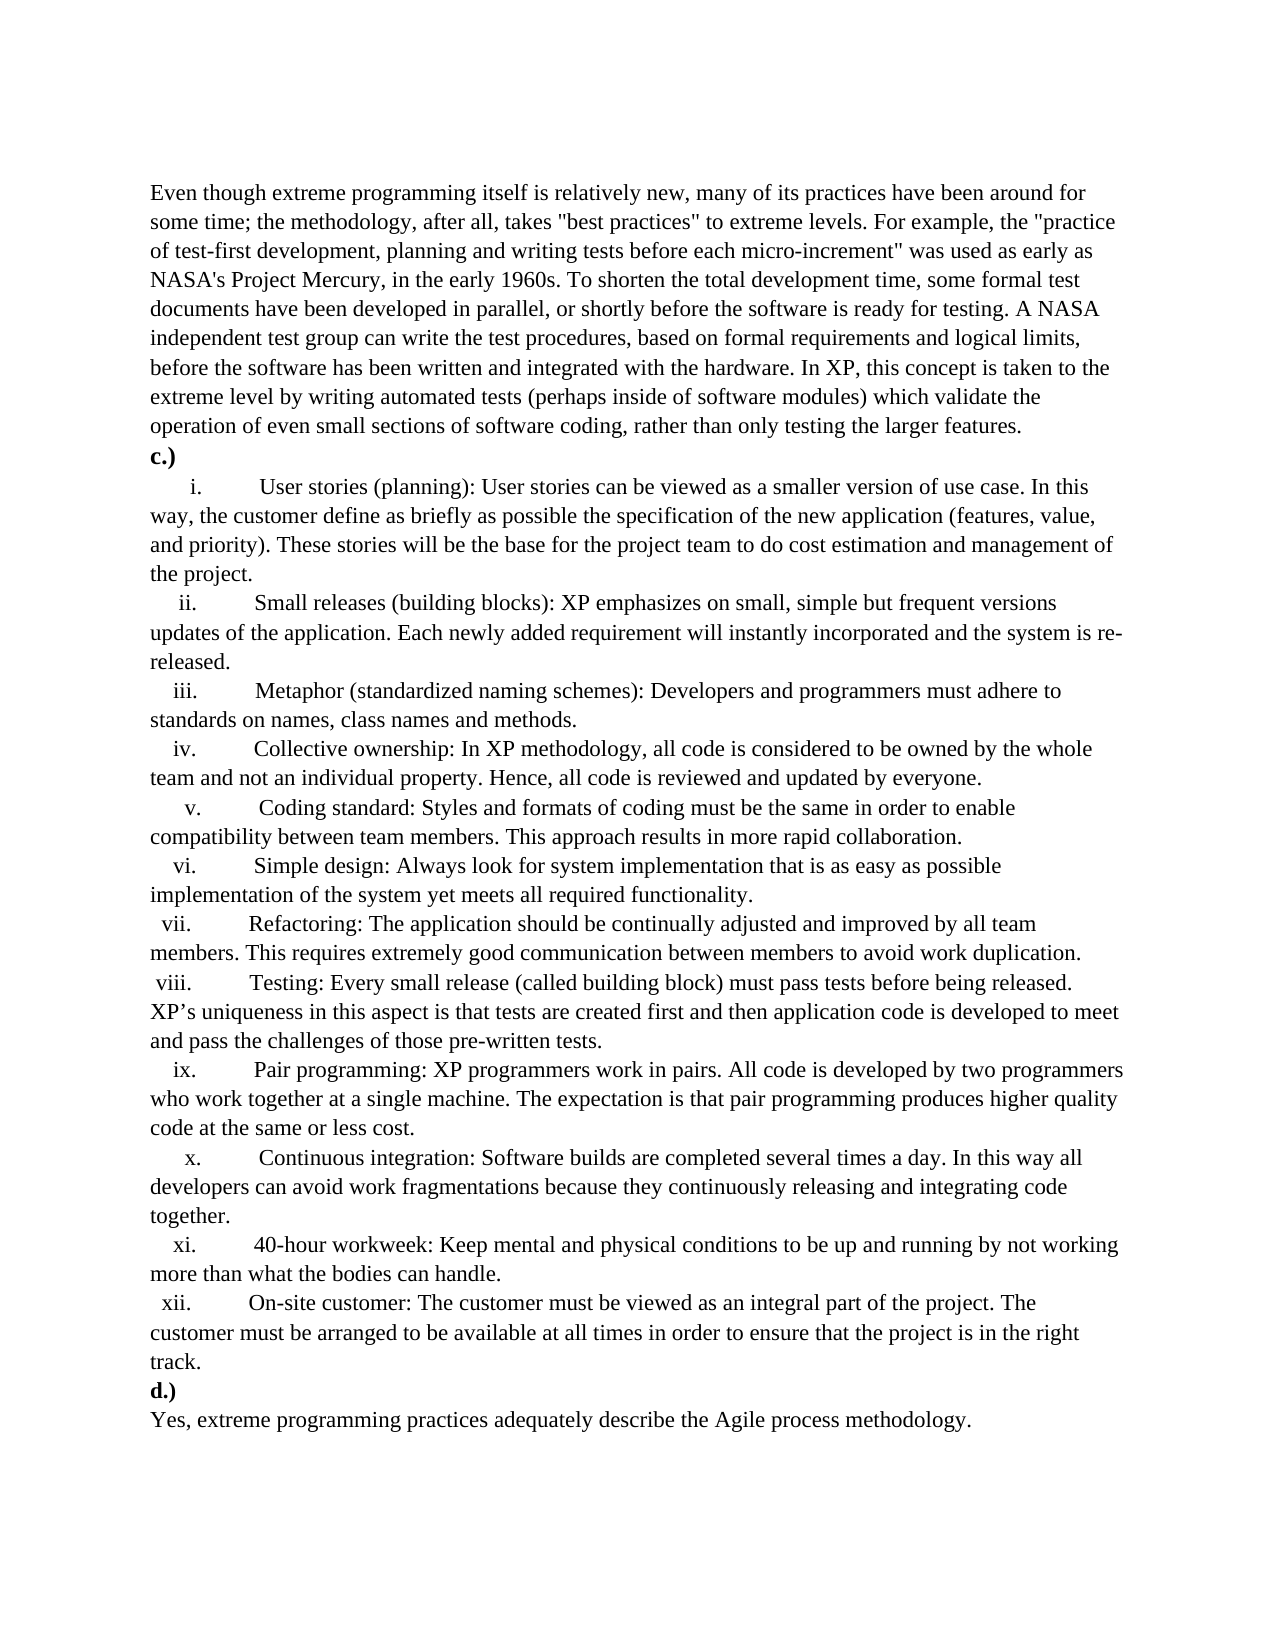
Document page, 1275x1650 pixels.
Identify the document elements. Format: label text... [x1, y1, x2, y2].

text x. Continuous integration: Software builds are completed several times a day. In this way all developers can avoid work fragmentations because they continuously releasing and integrating code together. [150, 1144, 1125, 1228]
text xi. 40-hour workweek: Keep mental and physical conditions to be up and running by not working more than what the bodies can handle. [150, 1232, 1125, 1287]
text v. Coding standard: Styles and formats of coding must be the same in order to enable compatibility between team members. This approach results in more rapid collaboration. [150, 794, 1125, 849]
text d.) [150, 1378, 1125, 1403]
text xii. On-site customer: The customer must be viewed as an integral part of the project. The customer must be arranged to be available at all times in order to ensure that the project is in the right track. [150, 1290, 1125, 1374]
text viii. Testing: Every small release (called building block) must pass tests before being released. XP’s uniqueness in this aspect is that tests are created first and then application code is developed to meet and pass the challenges of those pre-written tests. [150, 969, 1125, 1053]
text ii. Small releases (building blocks): XP emphasizes on small, simple but frequent versions updates of the application. Each newly added requirement will instantly incorporated and the system is re-released. [150, 590, 1125, 674]
text iv. Collective ownership: In XP methodology, all code is considered to be owned by the whole team and not an individual property. Hence, all code is reviewed and updated by everyone. [150, 736, 1125, 791]
text i. User stories (planning): User stories can be viewed as a smaller version of use case. In this way, the customer define as briefly as possible the specification of the new application (features, value, and priority). These stories will be the base for the project team to do cost estimation and management of the project. [150, 474, 1125, 587]
text Yes, extreme programming practices adequately describe the Agile process methodology. [150, 1407, 1125, 1432]
text c.) [150, 442, 1125, 470]
text iii. Metaphor (standardized naming schemes): Developers and programmers must adhere to standards on names, class names and methods. [150, 678, 1125, 732]
text vi. Simple design: Always look for system implementation that is as easy as possible implementation of the system yet meets all required functionality. [150, 853, 1125, 907]
text vii. Refactoring: The application should be continually adjusted and improved by all team members. This requires extremely good communication between members to avoid work duplication. [150, 911, 1125, 966]
text Even though extreme programming itself is relatively new, many of its practices have been around for some time; the methodology, after all, takes "best practices" to extreme levels. For example, the "practice of test-first development, planning and writing tests before each micro-increment" was used as early as NASA's Project Mercury, in the early 1960s. To shorten the total development time, some formal test documents have been developed in parallel, or shortly before the software is ready for testing. A NASA independent test group can write the test procedures, based on formal requirements and logical limits, before the software has been written and integrated with the hardware. In XP, this concept is taken to the extreme level by writing automated tests (perhaps inside of software modules) which validate the operation of even small sections of software coding, rather than only testing the larger features. [150, 179, 1125, 438]
text ix. Pair programming: XP programmers work in pairs. All code is developed by two programmers who work together at a single machine. The expectation is that pair programming produces higher quality code at the same or less cost. [150, 1057, 1125, 1141]
